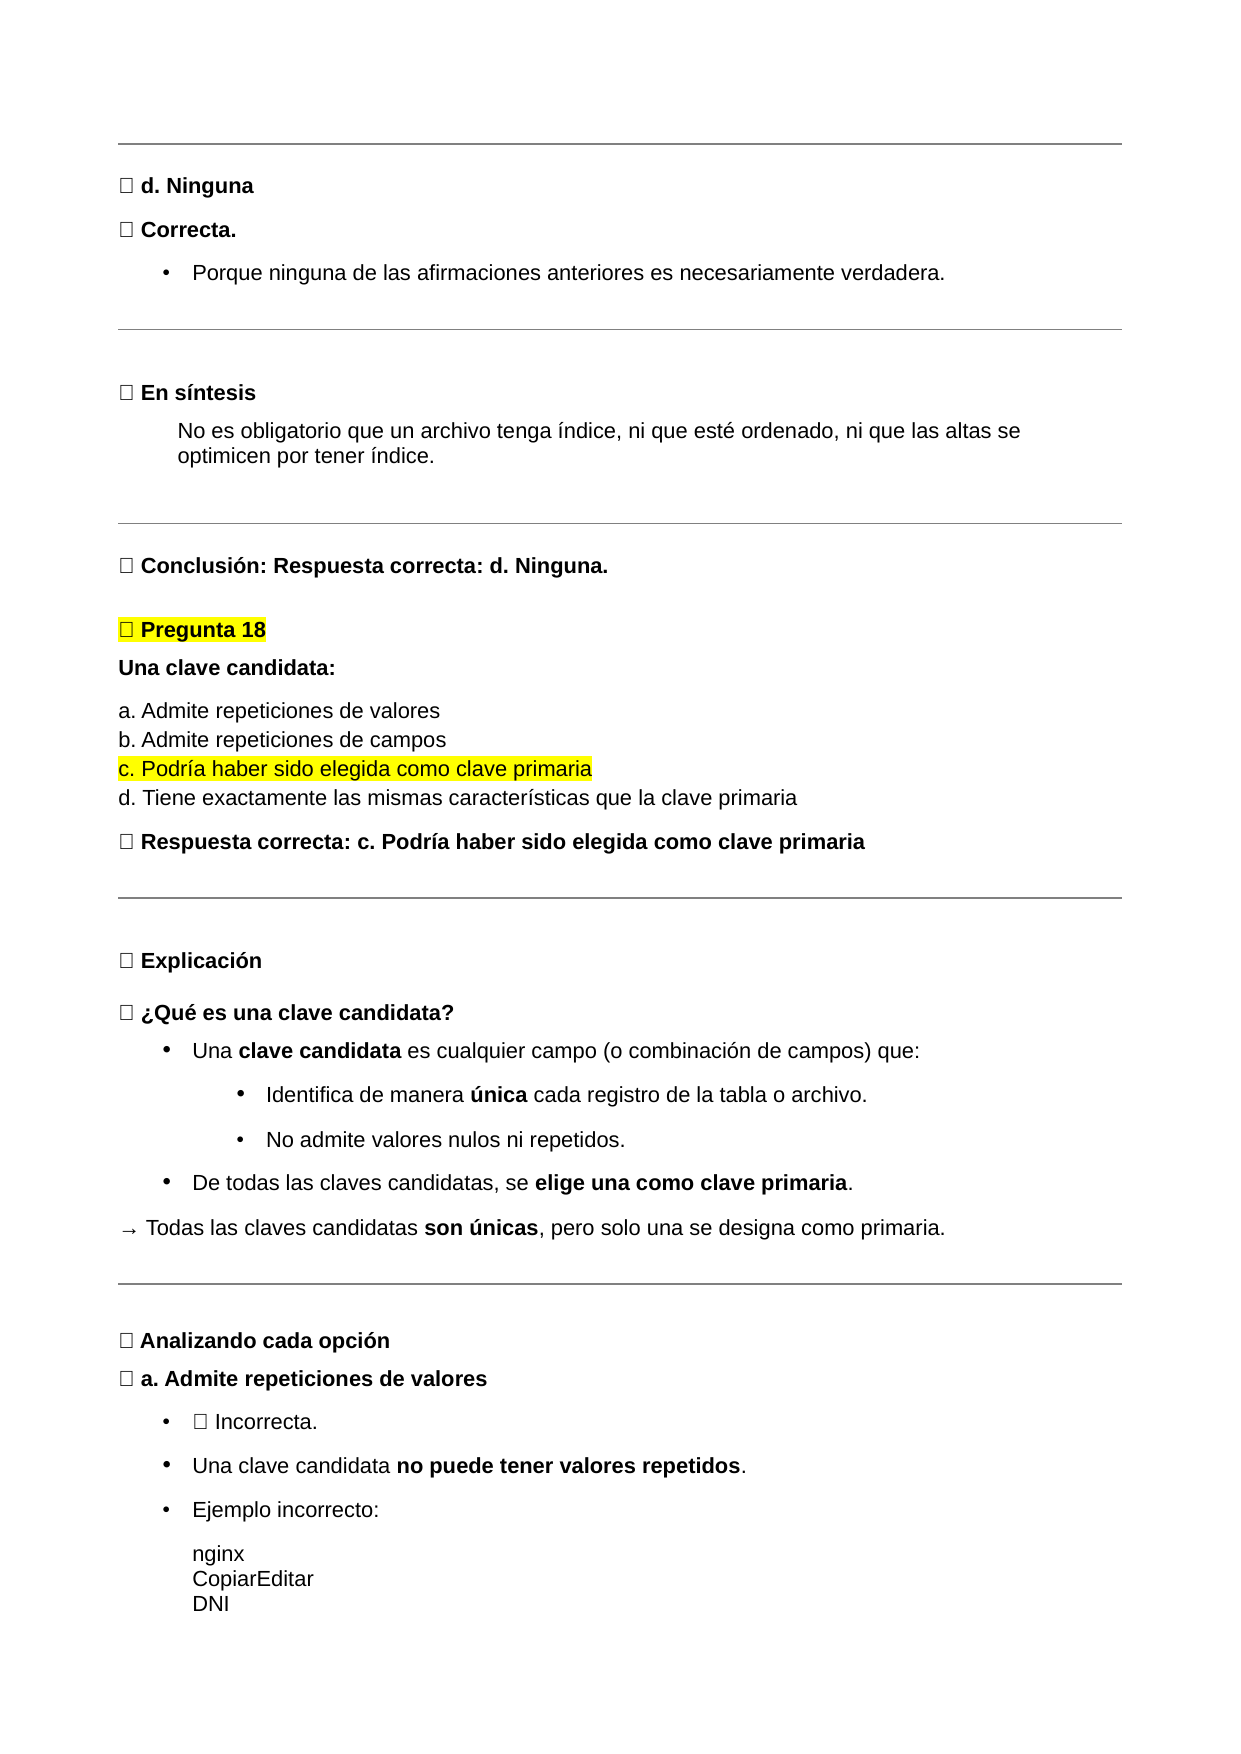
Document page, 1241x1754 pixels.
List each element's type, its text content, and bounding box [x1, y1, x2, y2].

text ✅ Conclusión: Respuesta correcta: d. Ninguna. [118, 552, 1122, 578]
list nginx [162, 1541, 1122, 1566]
list Ejemplo incorrecto: [162, 1497, 1122, 1522]
list Identifica de manera única cada registro de la tabla o archivo. [236, 1082, 1122, 1108]
list ❌ Incorrecta. [162, 1409, 1122, 1434]
subtitle ✅ Explicación [118, 948, 1122, 973]
subtitle ✅ En síntesis [118, 380, 1122, 405]
list No admite valores nulos ni repetidos. [236, 1127, 1122, 1152]
list Una clave candidata no puede tener valores repetidos. [162, 1453, 1122, 1479]
text ✅ a. Admite repeticiones de valores [118, 1366, 1122, 1391]
text ✅ d. Ninguna [118, 173, 1122, 198]
subtitle ✅ Pregunta 18 [118, 617, 1122, 642]
list CopiarEditar [162, 1566, 1122, 1591]
list Porque ninguna de las afirmaciones anteriores es necesariamente verdadera. [162, 260, 1122, 286]
text ✅ Correcta. [118, 217, 1122, 242]
list Una clave candidata es cualquier campo (o combinación de campos) que: [162, 1038, 1122, 1064]
list De todas las claves candidatas, se elige una como clave primaria. [162, 1170, 1122, 1196]
list DNI [162, 1591, 1122, 1616]
text No es obligatorio que un archivo tenga índice, ni que esté ordenado, ni que las altas se optimicen por tener índice. [177, 417, 1063, 468]
text → Todas las claves candidatas son únicas, pero solo una se designa como primaria. [118, 1215, 1122, 1240]
text Una clave candidata: [118, 654, 1122, 680]
subtitle 🔎 Analizando cada opción [118, 1328, 1122, 1353]
text ✅ Respuesta correcta: c. Podría haber sido elegida como clave primaria [118, 828, 1122, 854]
text a. Admite repeticiones de valores b. Admite repeticiones de campos c. Podría haber sido elegida como clave primaria d. Tiene exactamente las mismas características que la clave primaria [118, 698, 1122, 810]
subtitle 📂 ¿Qué es una clave candidata? [118, 1000, 1122, 1026]
